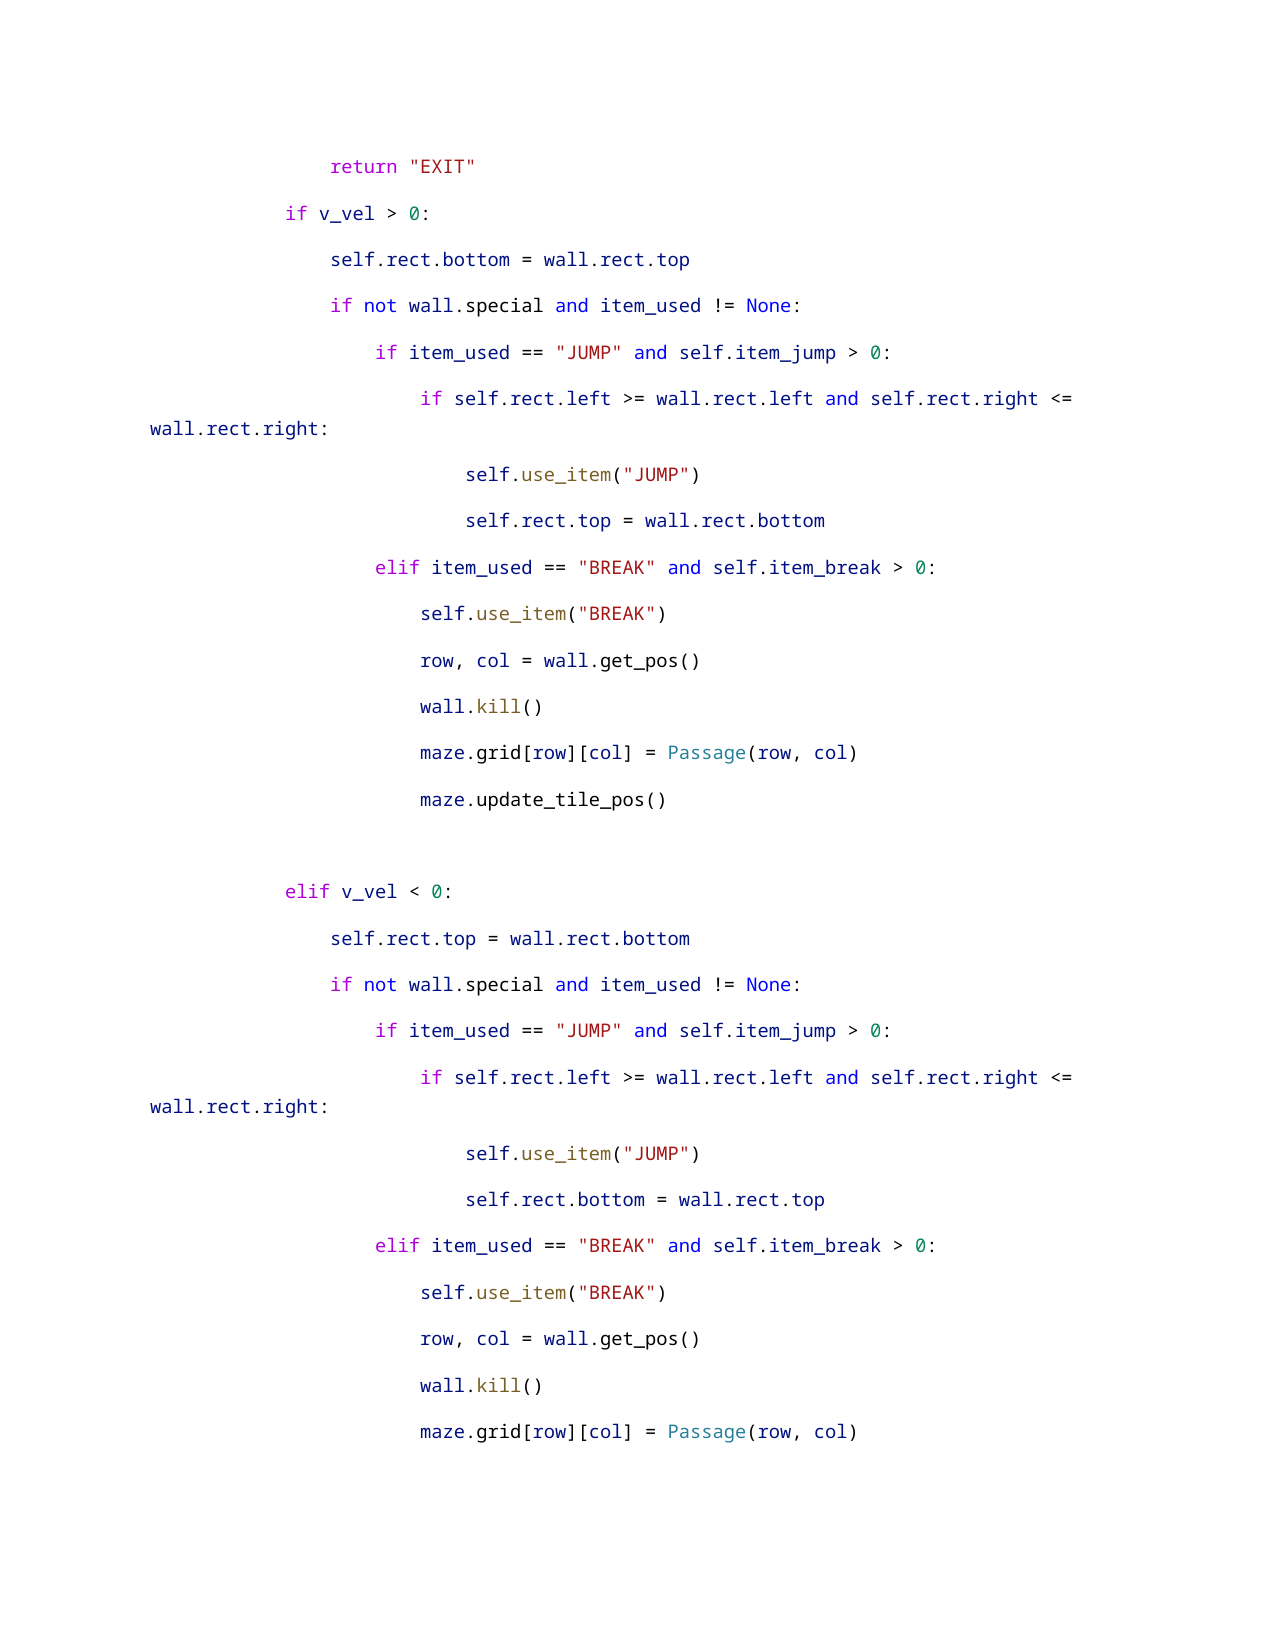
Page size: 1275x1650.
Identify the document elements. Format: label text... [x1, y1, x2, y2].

text maze.grid[row][col] = Passage(row, col) [150, 736, 1125, 766]
text self.rect.bottom = wall.rect.top [150, 1183, 1125, 1212]
text if self.rect.left >= wall.rect.left and self.rect.right <= wall.rect.right: [150, 1060, 1125, 1120]
text self.use_item("BREAK") [150, 597, 1125, 627]
text row, col = wall.get_pos() [150, 1322, 1125, 1352]
text return "EXIT" [150, 150, 1125, 180]
text if item_used == "JUMP" and self.item_jump > 0: [150, 1014, 1125, 1044]
text row, col = wall.get_pos() [150, 643, 1125, 673]
text maze.grid[row][col] = Passage(row, col) [150, 1414, 1125, 1444]
text self.use_item("JUMP") [150, 458, 1125, 487]
text self.rect.bottom = wall.rect.top [150, 243, 1125, 272]
text elif item_used == "BREAK" and self.item_break > 0: [150, 551, 1125, 580]
text wall.kill() [150, 689, 1125, 719]
text elif v_vel < 0: [150, 875, 1125, 905]
text self.use_item("JUMP") [150, 1136, 1125, 1166]
text if item_used == "JUMP" and self.item_jump > 0: [150, 335, 1125, 365]
text elif item_used == "BREAK" and self.item_break > 0: [150, 1229, 1125, 1259]
text self.rect.top = wall.rect.bottom [150, 504, 1125, 534]
text if self.rect.left >= wall.rect.left and self.rect.right <= wall.rect.right: [150, 382, 1125, 441]
text if not wall.special and item_used != None: [150, 289, 1125, 319]
text if v_vel > 0: [150, 196, 1125, 226]
text self.rect.top = wall.rect.bottom [150, 921, 1125, 951]
text self.use_item("BREAK") [150, 1276, 1125, 1305]
text wall.kill() [150, 1368, 1125, 1398]
text maze.update_tile_pos() [150, 782, 1125, 812]
text if not wall.special and item_used != None: [150, 968, 1125, 997]
